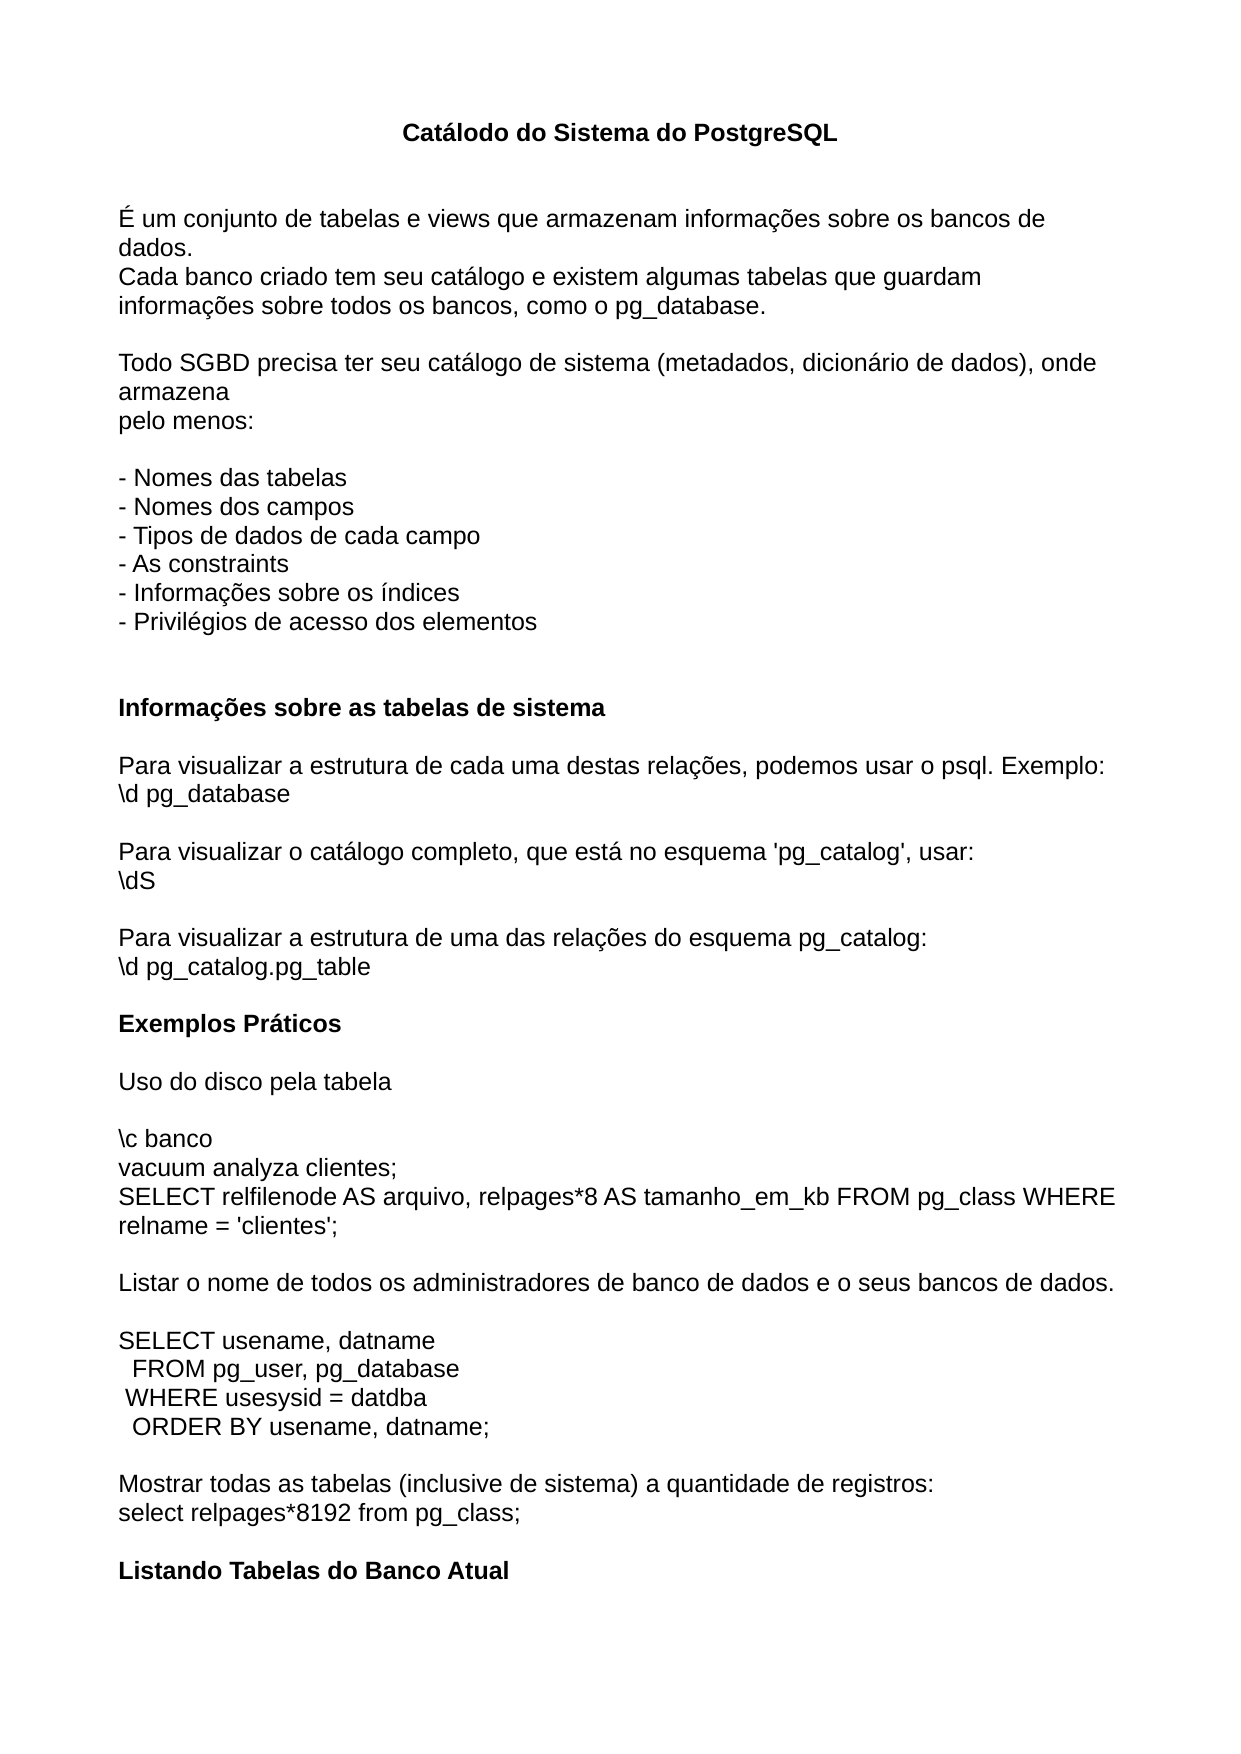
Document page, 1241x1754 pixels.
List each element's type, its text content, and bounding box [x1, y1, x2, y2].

text \d pg_database [118, 779, 1122, 808]
text Uso do disco pela tabela [118, 1067, 1122, 1096]
text - Informações sobre os índices [118, 578, 1122, 607]
text Para visualizar o catálogo completo, que está no esquema 'pg_catalog', usar: [118, 837, 1122, 866]
text pelo menos: [118, 406, 1122, 434]
text SELECT relfilenode AS arquivo, relpages*8 AS tamanho_em_kb FROM pg_class WHERE [118, 1182, 1122, 1211]
text Para visualizar a estrutura de uma das relações do esquema pg_catalog: [118, 923, 1122, 952]
text - Privilégios de acesso dos elementos [118, 607, 1122, 636]
text - Tipos de dados de cada campo [118, 521, 1122, 549]
text - As constraints [118, 549, 1122, 578]
text Listando Tabelas do Banco Atual [118, 1556, 1122, 1584]
text Exemplos Práticos [118, 1009, 1122, 1038]
text SELECT usename, datname [118, 1326, 1122, 1354]
text WHERE usesysid = datdba [118, 1383, 1122, 1412]
text - Nomes das tabelas [118, 463, 1122, 492]
text Informações sobre as tabelas de sistema [118, 693, 1122, 722]
text Cada banco criado tem seu catálogo e existem algumas tabelas que guardam informações sobre todos os bancos, como o pg_database. [118, 262, 1122, 319]
text ORDER BY usename, datname; [118, 1412, 1122, 1441]
text - Nomes dos campos [118, 492, 1122, 521]
text select relpages*8192 from pg_class; [118, 1498, 1122, 1527]
text \dS [118, 866, 1122, 894]
text Todo SGBD precisa ter seu catálogo de sistema (metadados, dicionário de dados), onde armazena [118, 348, 1122, 406]
text É um conjunto de tabelas e views que armazenam informações sobre os bancos de dados. [118, 204, 1122, 262]
text \c banco [118, 1124, 1122, 1153]
text vacuum analyza clientes; [118, 1153, 1122, 1182]
text relname = 'clientes'; [118, 1211, 1122, 1239]
text Mostrar todas as tabelas (inclusive de sistema) a quantidade de registros: [118, 1469, 1122, 1498]
text Catálodo do Sistema do PostgreSQL [118, 118, 1122, 147]
text FROM pg_user, pg_database [118, 1354, 1122, 1383]
text Listar o nome de todos os administradores de banco de dados e o seus bancos de dados. [118, 1268, 1122, 1297]
text Para visualizar a estrutura de cada uma destas relações, podemos usar o psql. Exemplo: [118, 751, 1122, 779]
text \d pg_catalog.pg_table [118, 952, 1122, 981]
